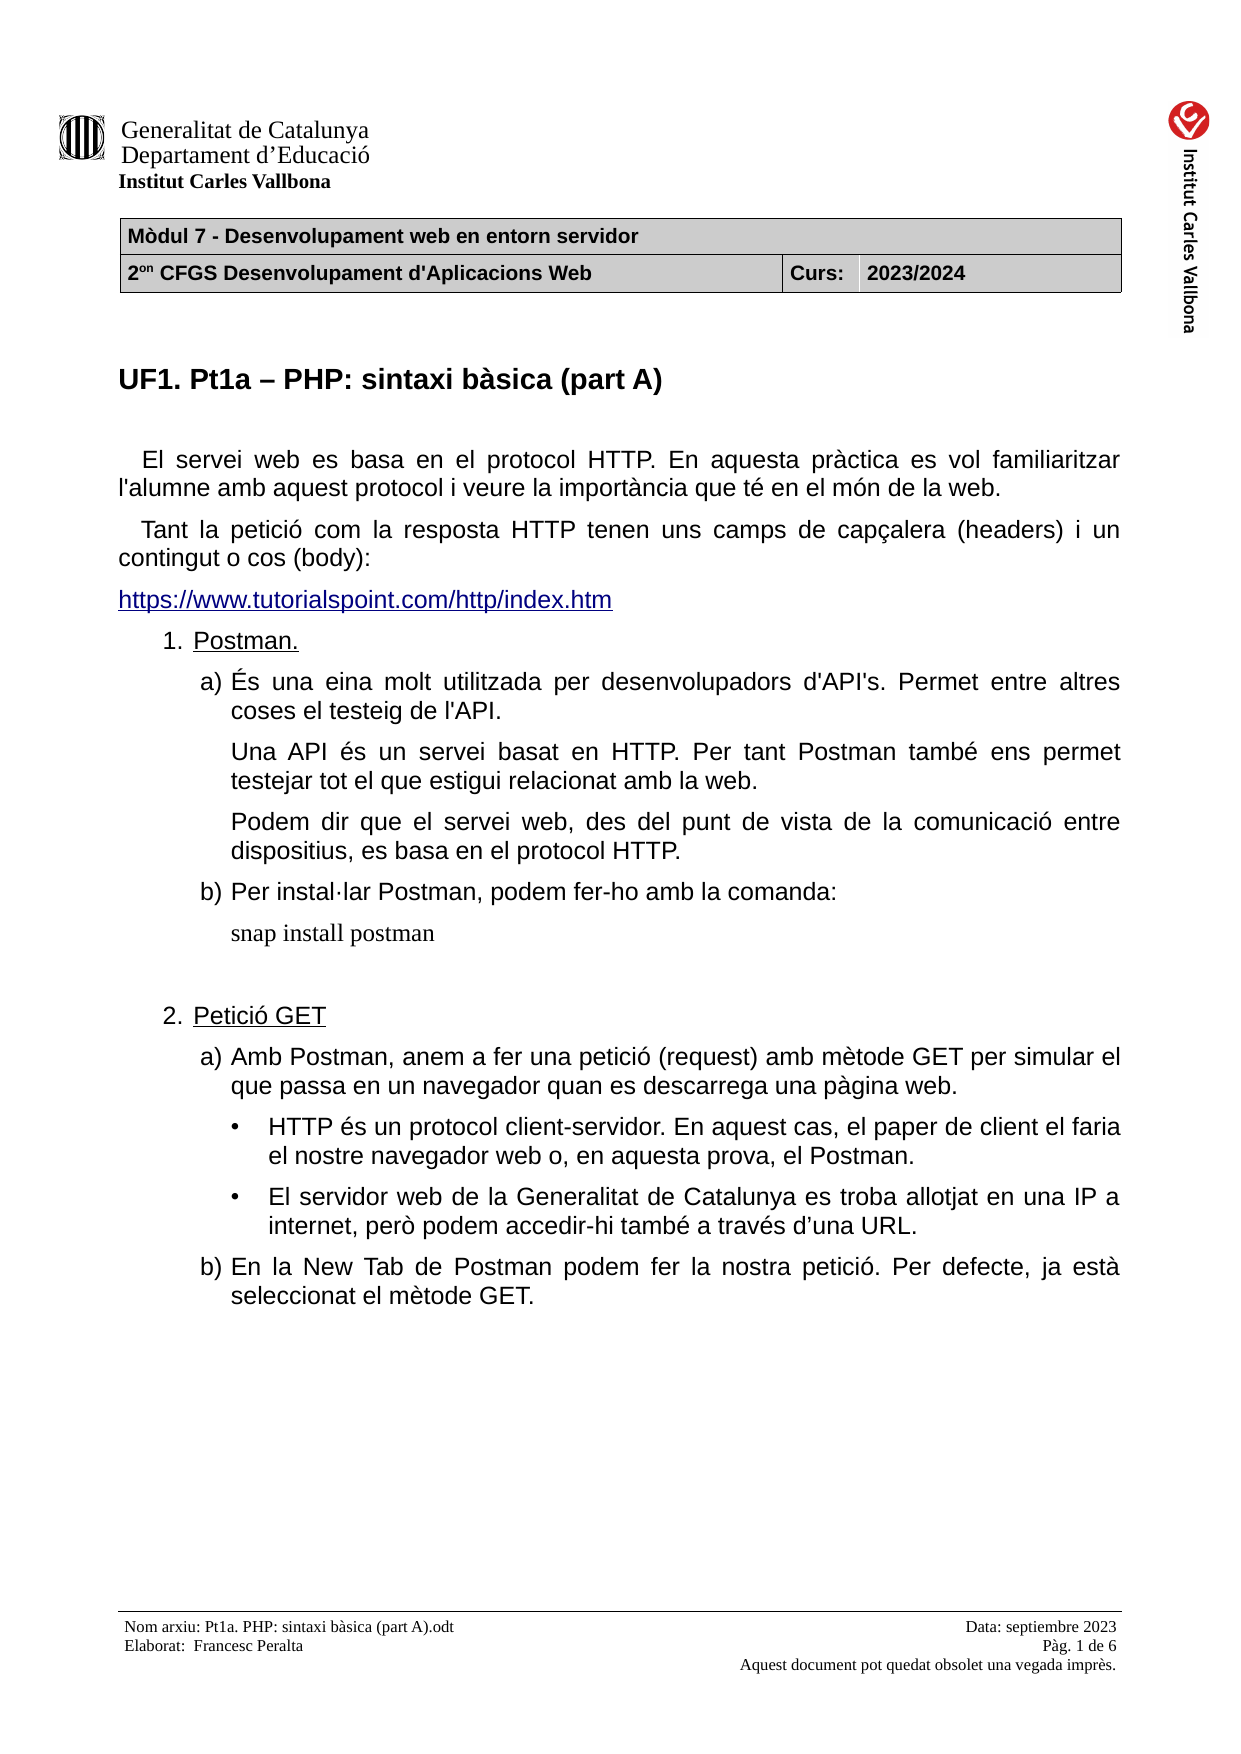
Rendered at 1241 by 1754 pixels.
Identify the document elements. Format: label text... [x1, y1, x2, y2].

list El servidor web de la Generalitat de Catalunya es troba allotjat en una IP a internet, però podem accedir-hi també a través d’una URL. [231, 1182, 1122, 1240]
table_cell Curs: [783, 255, 859, 292]
list És una eina molt utilitzada per desenvolupadors d'API's. Permet entre altres coses el testeig de l'API. [193, 667, 1122, 725]
text Institut Carles Vallbona [118, 168, 1122, 193]
text https://www.tutorialspoint.com/http/index.htm [118, 585, 1122, 613]
list HTTP és un protocol client-servidor. En aquest cas, el paper de client el faria el nostre navegador web o, en aquesta prova, el Postman. [231, 1112, 1122, 1170]
list En la New Tab de Postman podem fer la nostra petició. Per defecte, ja està seleccionat el mètode GET. [193, 1252, 1122, 1310]
text El servei web es basa en el protocol HTTP. En aquesta pràctica es vol familiaritzar l'alumne amb aquest protocol i veure la importància que té en el món de la web. [118, 445, 1122, 502]
picture [59, 115, 105, 160]
table_cell 2on CFGS Desenvolupament d'Aplicacions Web [121, 255, 782, 292]
list Per instal·lar Postman, podem fer-ho amb la comanda: [193, 877, 1122, 906]
list snap install postman [193, 918, 1122, 947]
picture [1168, 101, 1210, 338]
text Generalitat de Catalunya [118, 118, 1122, 143]
list Amb Postman, anem a fer una petició (request) amb mètode GET per simular el que passa en un navegador quan es descarrega una pàgina web. [193, 1042, 1122, 1100]
text Departament d’Educació [118, 143, 1122, 168]
text UF1. Pt1a – PHP: sintaxi bàsica (part A) [118, 362, 1122, 396]
list Podem dir que el servei web, des del punt de vista de la comunicació entre dispositius, es basa en el protocol HTTP. [193, 807, 1122, 865]
list Petició GET [156, 1001, 1122, 1030]
list Postman. [156, 626, 1122, 655]
text Tant la petició com la resposta HTTP tenen uns camps de capçalera (headers) i un contingut o cos (body): [118, 515, 1122, 572]
table_cell 2023/2024 [860, 255, 1121, 292]
table_header Mòdul 7 - Desenvolupament web en entorn servidor [121, 219, 1121, 254]
list Una API és un servei basat en HTTP. Per tant Postman també ens permet testejar tot el que estigui relacionat amb la web. [193, 737, 1122, 795]
